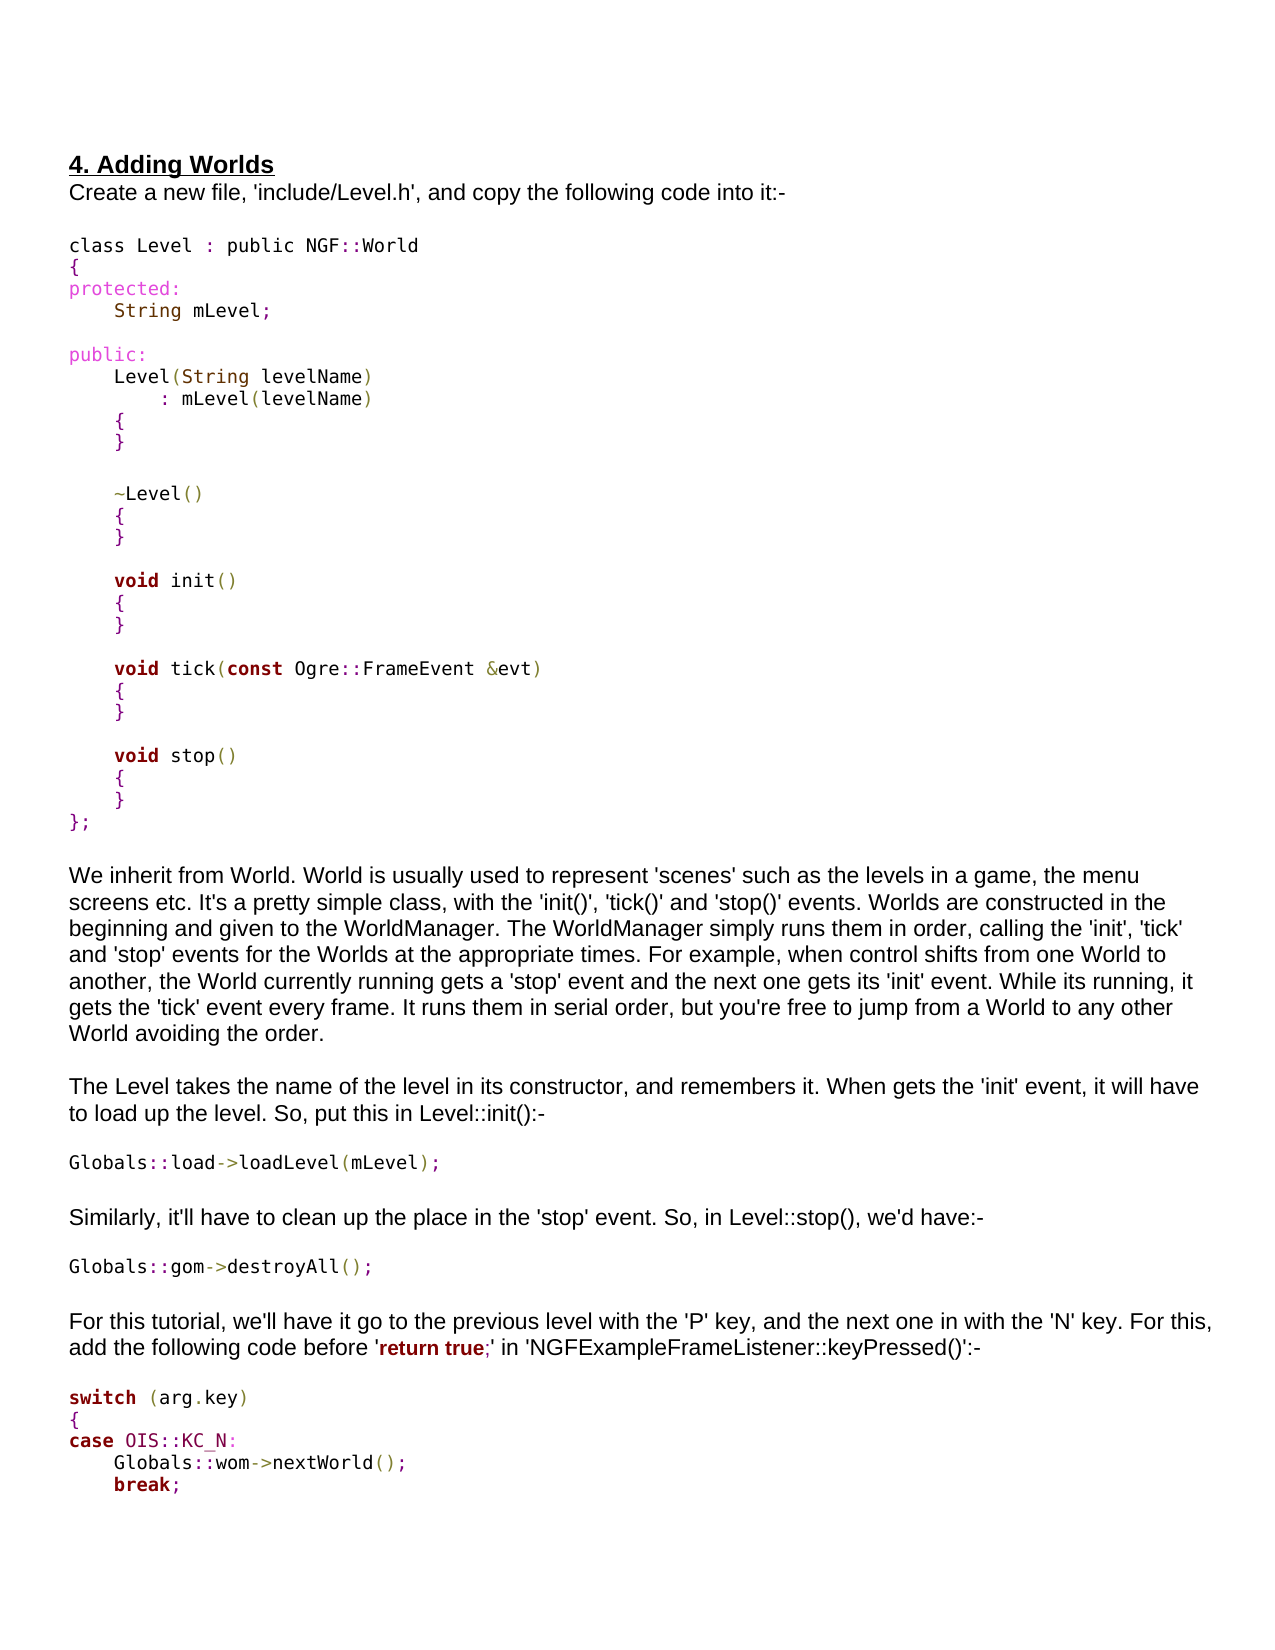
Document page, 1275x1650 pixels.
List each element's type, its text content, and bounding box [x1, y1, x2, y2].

text class Level : public NGF::World [69, 234, 1225, 256]
text } [69, 789, 1225, 811]
text { [69, 680, 1225, 702]
text case OIS::KC_N: [69, 1430, 1225, 1452]
text void init() [69, 570, 1225, 592]
text String mLevel; [69, 300, 1225, 322]
text For this tutorial, we'll have it go to the previous level with the 'P' key, and the next one in with the 'N' key. For this, add the following code before 'return true;' in 'NGFExampleFrameListener::keyPressed()':- [69, 1308, 1225, 1360]
text { [69, 592, 1225, 614]
text protected: [69, 278, 1225, 300]
text Globals::load->loadLevel(mLevel); [69, 1152, 1225, 1174]
text } [69, 527, 1225, 548]
text { [69, 256, 1225, 278]
text Level(String levelName) [69, 366, 1225, 388]
text Globals::wom->nextWorld(); [69, 1452, 1225, 1474]
text ~Level() [69, 483, 1225, 505]
text } [69, 702, 1225, 723]
text The Level takes the name of the level in its constructor, and remembers it. When gets the 'init' event, it will have to load up the level. So, put this in Level::init():- [69, 1073, 1225, 1126]
text : mLevel(levelName) [69, 388, 1225, 409]
text switch (arg.key) [69, 1387, 1225, 1408]
text 4. Adding Worlds [69, 150, 1225, 179]
text We inherit from World. World is usually used to represent 'scenes' such as the levels in a game, the menu screens etc. It's a pretty simple class, with the 'init()', 'tick()' and 'stop()' events. Worlds are constructed in the beginning and given to the WorldManager. The WorldManager simply runs them in order, calling the 'init', 'tick' and 'stop' events for the Worlds at the appropriate times. For example, when control shifts from one World to another, the World currently running gets a 'stop' event and the next one gets its 'init' event. While its running, it gets the 'tick' event every frame. It runs them in serial order, but you're free to jump from a World to any other World avoiding the order. [69, 862, 1225, 1047]
text } [69, 614, 1225, 636]
text { [69, 767, 1225, 789]
text } [69, 431, 1225, 453]
text { [69, 1408, 1225, 1430]
text Globals::gom->destroyAll(); [69, 1256, 1225, 1278]
text void stop() [69, 745, 1225, 767]
text { [69, 409, 1225, 431]
text break; [69, 1474, 1225, 1496]
text }; [69, 811, 1225, 833]
text { [69, 505, 1225, 527]
text Create a new file, 'include/Level.h', and copy the following code into it:- [69, 179, 1225, 205]
text Similarly, it'll have to clean up the place in the 'stop' event. So, in Level::stop(), we'd have:- [69, 1203, 1225, 1230]
text public: [69, 344, 1225, 366]
text void tick(const Ogre::FrameEvent &evt) [69, 658, 1225, 680]
